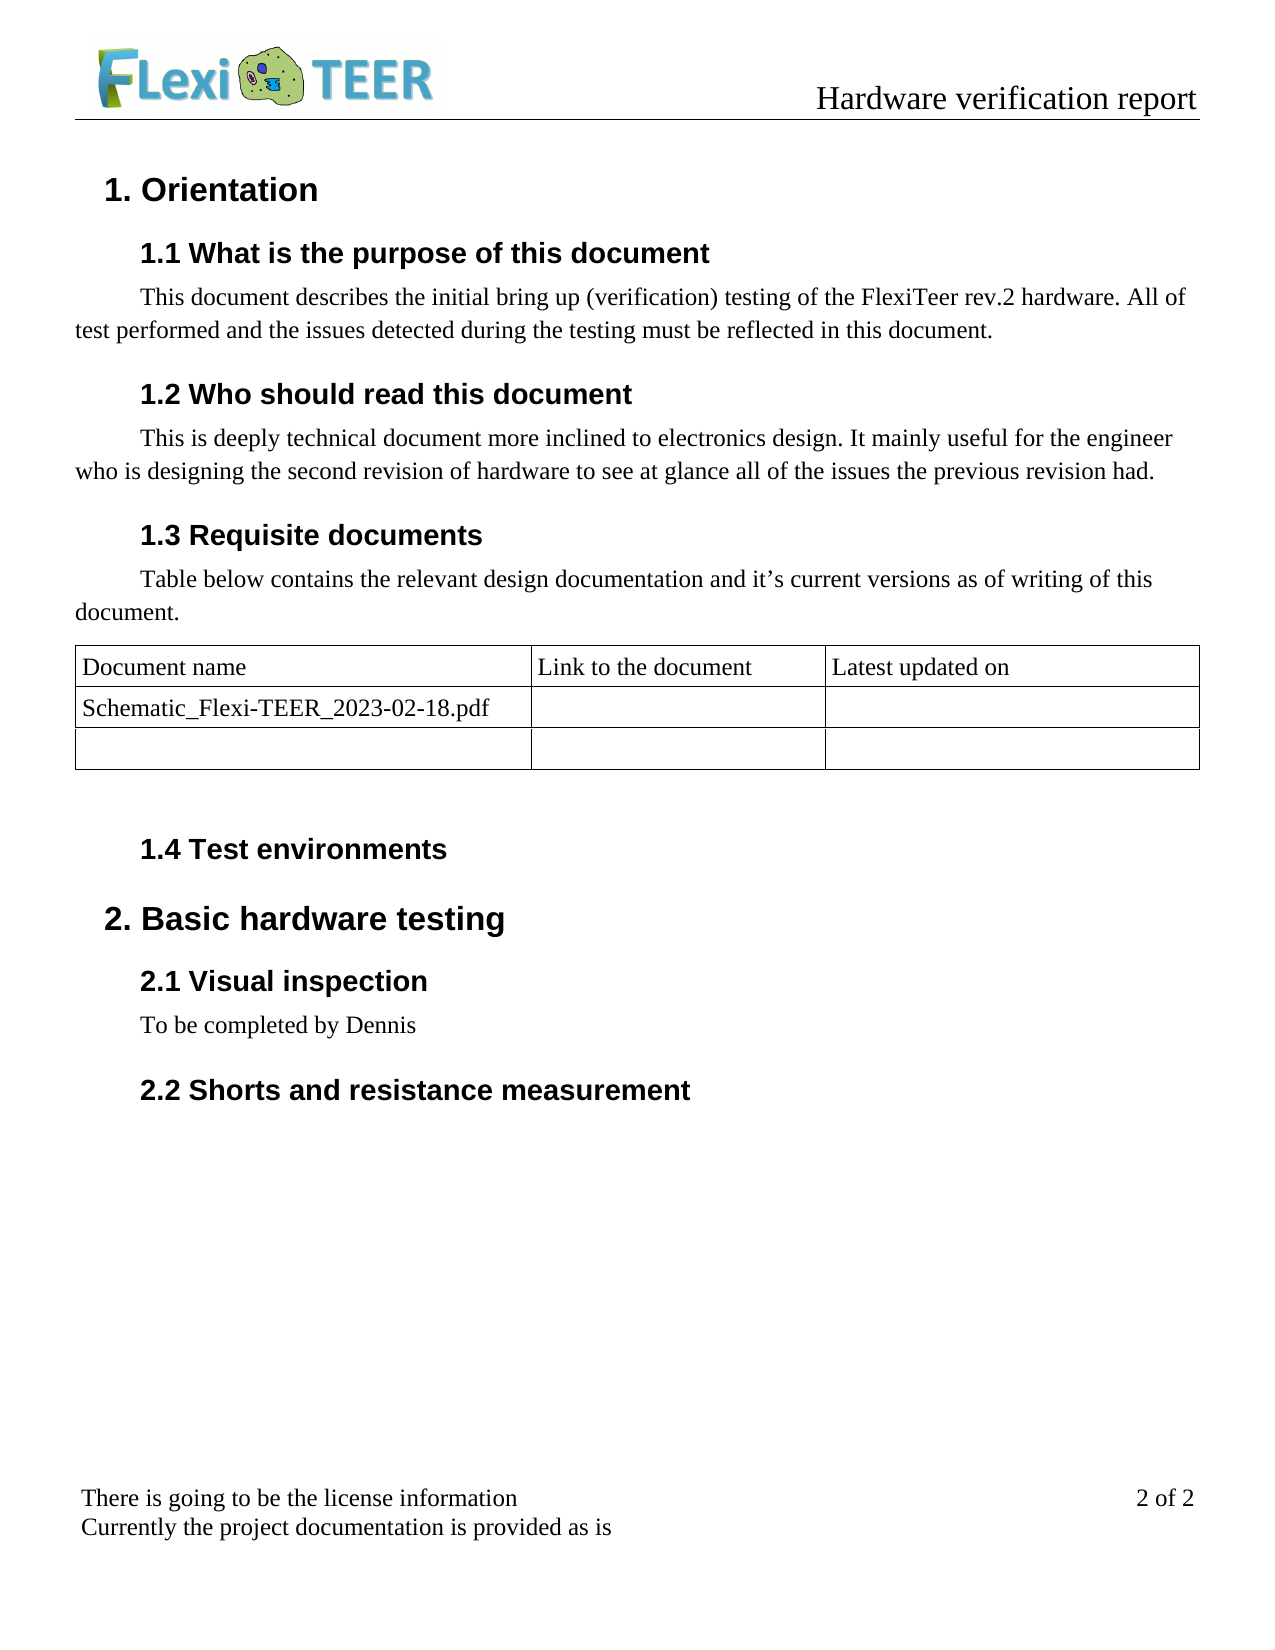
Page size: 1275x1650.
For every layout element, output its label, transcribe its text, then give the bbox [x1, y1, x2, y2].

text This is deeply technical document more inclined to electronics design. It mainly useful for the engineer who is designing the second revision of hardware to see at glance all of the issues the previous revision had. [75, 423, 1200, 485]
table_cell [532, 729, 825, 769]
subtitle 1.3 Requisite documents [75, 518, 1200, 552]
table_header Latest updated on [826, 646, 1199, 686]
text Table below contains the relevant design documentation and it’s current versions as of writing of this document. [75, 564, 1200, 626]
table_header Link to the document [532, 646, 825, 686]
table_cell Schematic_Flexi-TEER_2023-02-18.pdf [76, 687, 531, 727]
subtitle 2.2 Shorts and resistance measurement [75, 1073, 1200, 1106]
table_header Document name [76, 646, 531, 686]
picture [90, 37, 443, 116]
table_cell [76, 729, 531, 769]
subtitle 2. Basic hardware testing [75, 899, 1200, 937]
table_cell [826, 729, 1199, 769]
table_cell [826, 687, 1199, 727]
table_cell [532, 687, 825, 727]
subtitle 1. Orientation [75, 170, 1200, 209]
text This document describes the initial bring up (verification) testing of the FlexiTeer rev.2 hardware. All of test performed and the issues detected during the testing must be reflected in this document. [75, 282, 1200, 344]
subtitle 1.1 What is the purpose of this document [75, 236, 1200, 269]
subtitle 1.2 Who should read this document [75, 377, 1200, 411]
subtitle 2.1 Visual inspection [75, 964, 1200, 998]
subtitle 1.4 Test environments [75, 832, 1200, 866]
text To be completed by Dennis [75, 1010, 1200, 1039]
